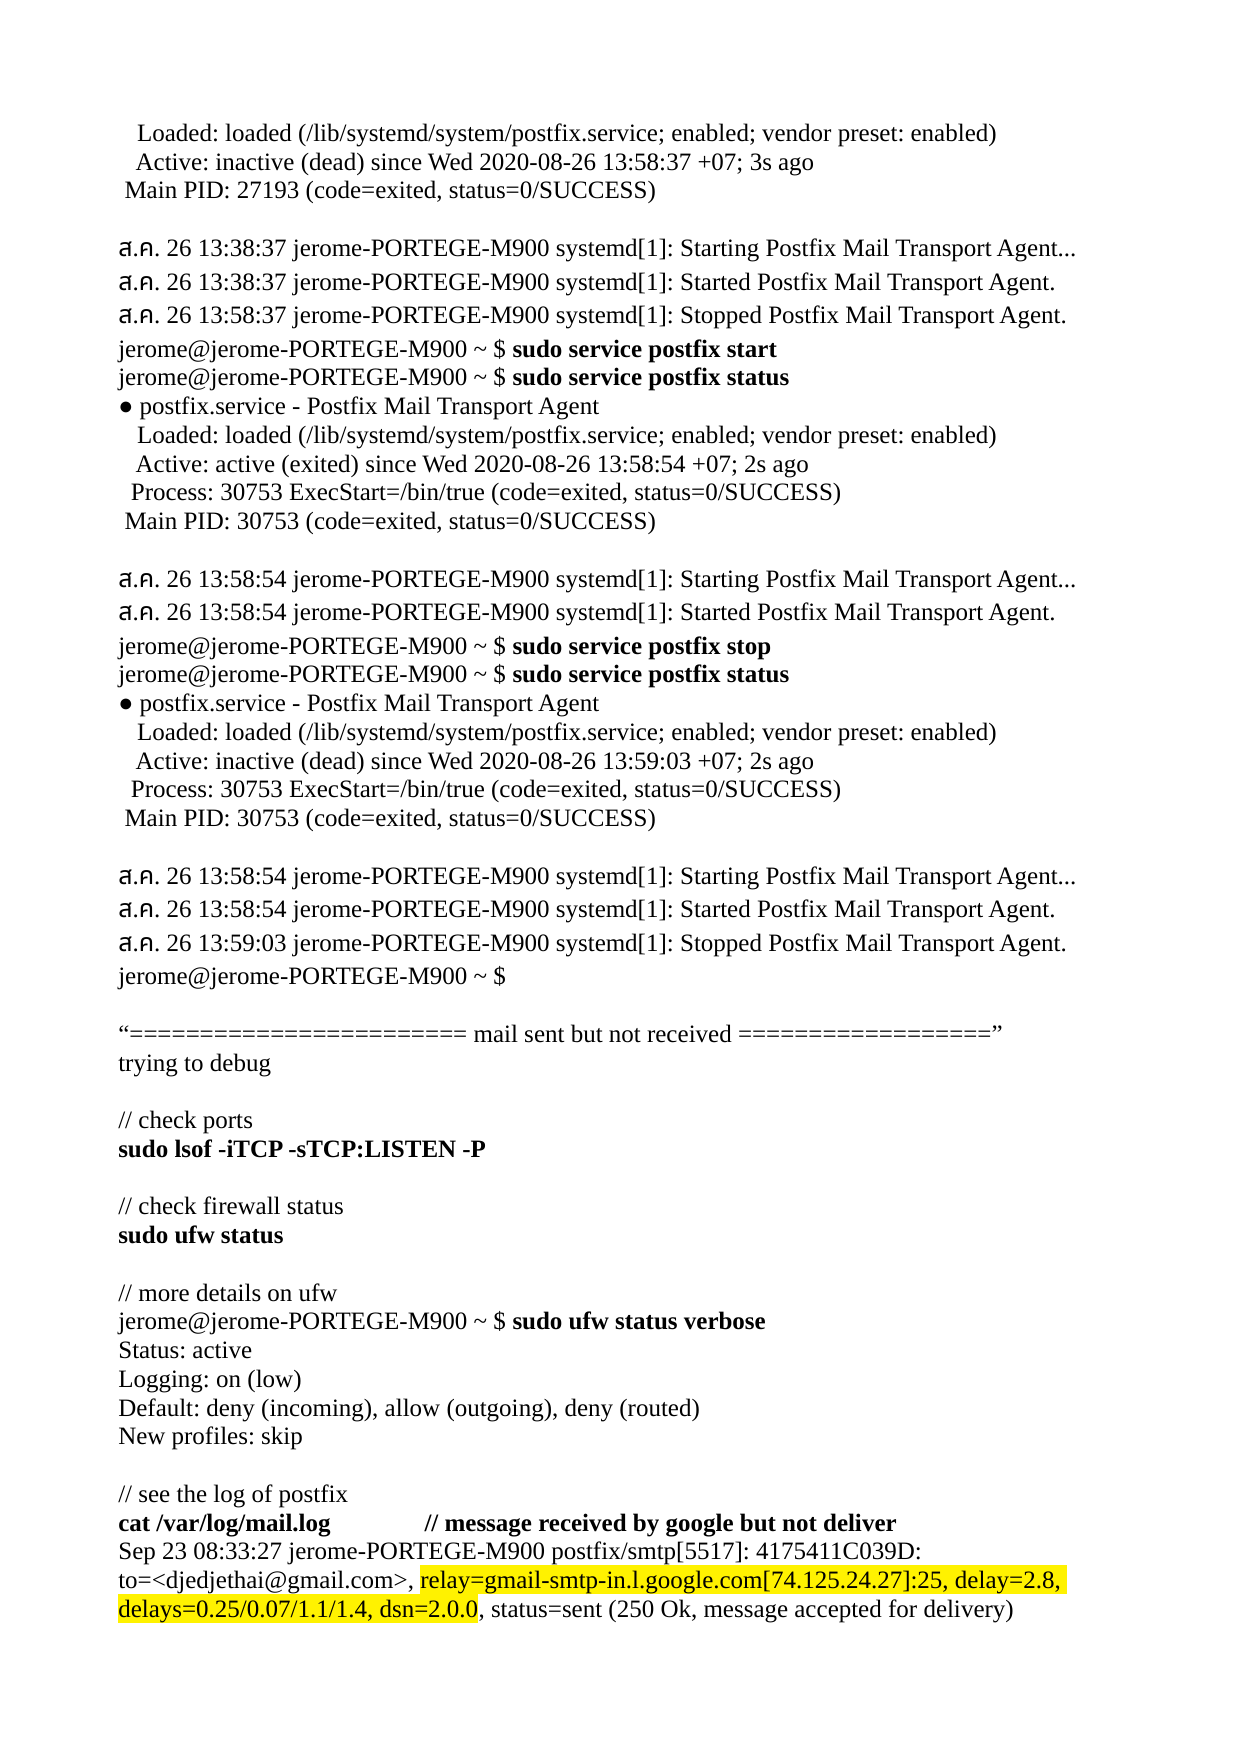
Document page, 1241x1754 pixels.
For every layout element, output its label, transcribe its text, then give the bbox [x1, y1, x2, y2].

text ส.ค. 26 13:58:54 jerome-PORTEGE-M900 systemd[1]: Started Postfix Mail Transport Agent. [118, 894, 1122, 928]
text // see the log of postfix [118, 1479, 1122, 1508]
text sudo ufw status [118, 1220, 1122, 1249]
text ส.ค. 26 13:58:54 jerome-PORTEGE-M900 systemd[1]: Started Postfix Mail Transport Agent. [118, 597, 1122, 631]
text New profiles: skip [118, 1421, 1122, 1450]
text ส.ค. 26 13:59:03 jerome-PORTEGE-M900 systemd[1]: Stopped Postfix Mail Transport Agent. [118, 928, 1122, 961]
text Process: 30753 ExecStart=/bin/true (code=exited, status=0/SUCCESS) [118, 477, 1122, 506]
text ● postfix.service - Postfix Mail Transport Agent [118, 391, 1122, 420]
text ส.ค. 26 13:38:37 jerome-PORTEGE-M900 systemd[1]: Starting Postfix Mail Transport Agent... [118, 233, 1122, 267]
text Default: deny (incoming), allow (outgoing), deny (routed) [118, 1393, 1122, 1421]
text jerome@jerome-PORTEGE-M900 ~ $ sudo service postfix start [118, 334, 1122, 362]
text jerome@jerome-PORTEGE-M900 ~ $ [118, 961, 1122, 990]
text // more details on ufw [118, 1278, 1122, 1306]
text Active: inactive (dead) since Wed 2020-08-26 13:59:03 +07; 2s ago [118, 746, 1122, 774]
text ● postfix.service - Postfix Mail Transport Agent [118, 688, 1122, 717]
text Loaded: loaded (/lib/systemd/system/postfix.service; enabled; vendor preset: enabled) [118, 118, 1122, 147]
text “======================== mail sent but not received ==================” [118, 1019, 1122, 1048]
text // check ports [118, 1105, 1122, 1134]
text // check firewall status [118, 1191, 1122, 1220]
text sudo lsof -iTCP -sTCP:LISTEN -P [118, 1134, 1122, 1163]
text ส.ค. 26 13:58:54 jerome-PORTEGE-M900 systemd[1]: Starting Postfix Mail Transport Agent... [118, 564, 1122, 597]
text Main PID: 30753 (code=exited, status=0/SUCCESS) [118, 803, 1122, 832]
text Loaded: loaded (/lib/systemd/system/postfix.service; enabled; vendor preset: enabled) [118, 717, 1122, 746]
text trying to debug [118, 1048, 1122, 1076]
text Main PID: 30753 (code=exited, status=0/SUCCESS) [118, 506, 1122, 535]
text jerome@jerome-PORTEGE-M900 ~ $ sudo service postfix status [118, 362, 1122, 391]
text jerome@jerome-PORTEGE-M900 ~ $ sudo service postfix stop [118, 631, 1122, 659]
text jerome@jerome-PORTEGE-M900 ~ $ sudo service postfix status [118, 659, 1122, 688]
text ส.ค. 26 13:38:37 jerome-PORTEGE-M900 systemd[1]: Started Postfix Mail Transport Agent. [118, 267, 1122, 300]
text cat /var/log/mail.log // message received by google but not deliver [118, 1508, 1122, 1536]
text jerome@jerome-PORTEGE-M900 ~ $ sudo ufw status verbose [118, 1306, 1122, 1335]
text ส.ค. 26 13:58:37 jerome-PORTEGE-M900 systemd[1]: Stopped Postfix Mail Transport Agent. [118, 300, 1122, 334]
text Sep 23 08:33:27 jerome-PORTEGE-M900 postfix/smtp[5517]: 4175411C039D: to=<djedjethai@gmail.com>, relay=gmail-smtp-in.l.google.com[74.125.24.27]:25, delay=2.8, delays=0.25/0.07/1.1/1.4, dsn=2.0.0, status=sent (250 Ok, message accepted for delivery) [118, 1536, 1122, 1623]
text ส.ค. 26 13:58:54 jerome-PORTEGE-M900 systemd[1]: Starting Postfix Mail Transport Agent... [118, 861, 1122, 894]
text Loaded: loaded (/lib/systemd/system/postfix.service; enabled; vendor preset: enabled) [118, 420, 1122, 449]
text Active: active (exited) since Wed 2020-08-26 13:58:54 +07; 2s ago [118, 449, 1122, 477]
text Logging: on (low) [118, 1364, 1122, 1393]
text Active: inactive (dead) since Wed 2020-08-26 13:58:37 +07; 3s ago [118, 147, 1122, 176]
text Process: 30753 ExecStart=/bin/true (code=exited, status=0/SUCCESS) [118, 774, 1122, 803]
text Status: active [118, 1335, 1122, 1364]
text Main PID: 27193 (code=exited, status=0/SUCCESS) [118, 176, 1122, 204]
